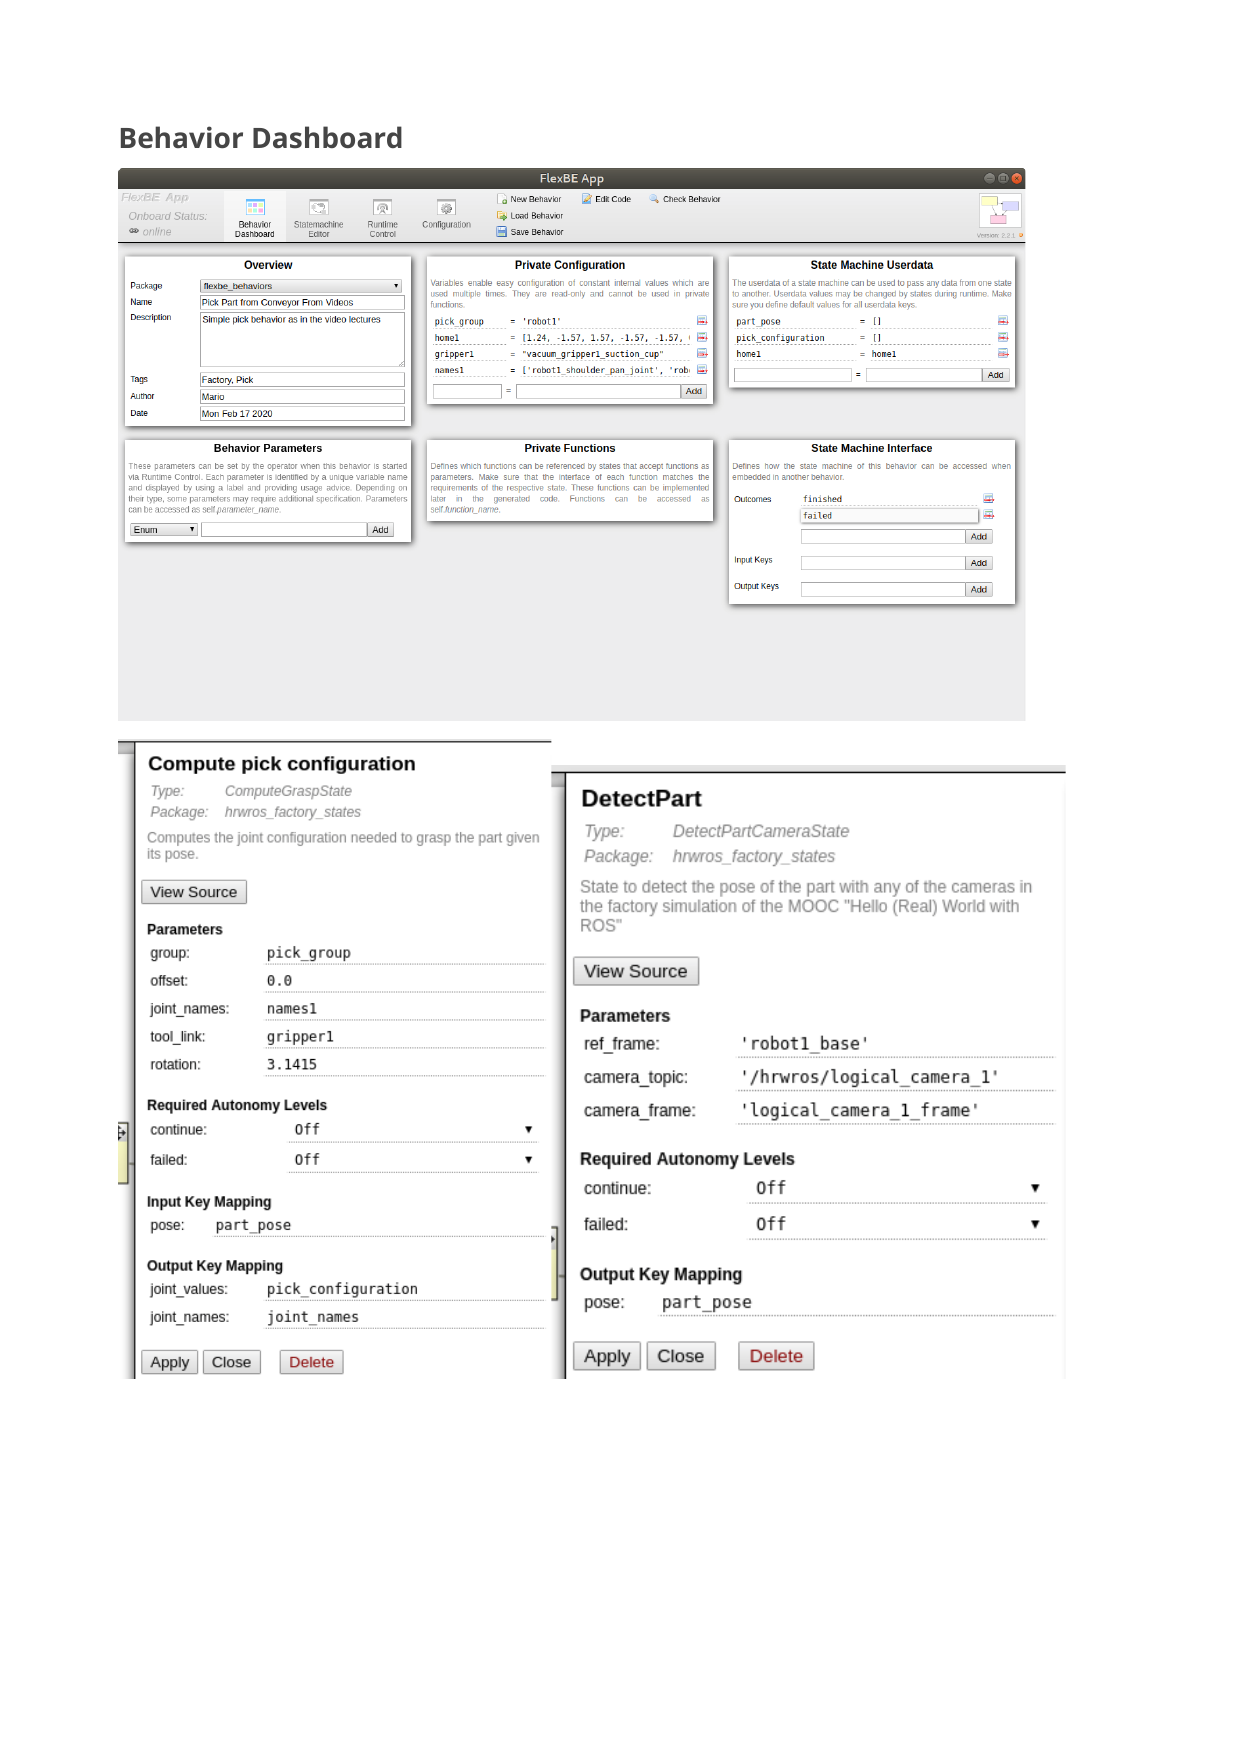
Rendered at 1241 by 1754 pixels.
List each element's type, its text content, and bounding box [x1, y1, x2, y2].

picture [118, 168, 1026, 721]
picture [118, 739, 1066, 1379]
subtitle Behavior Dashboard [118, 118, 1122, 156]
